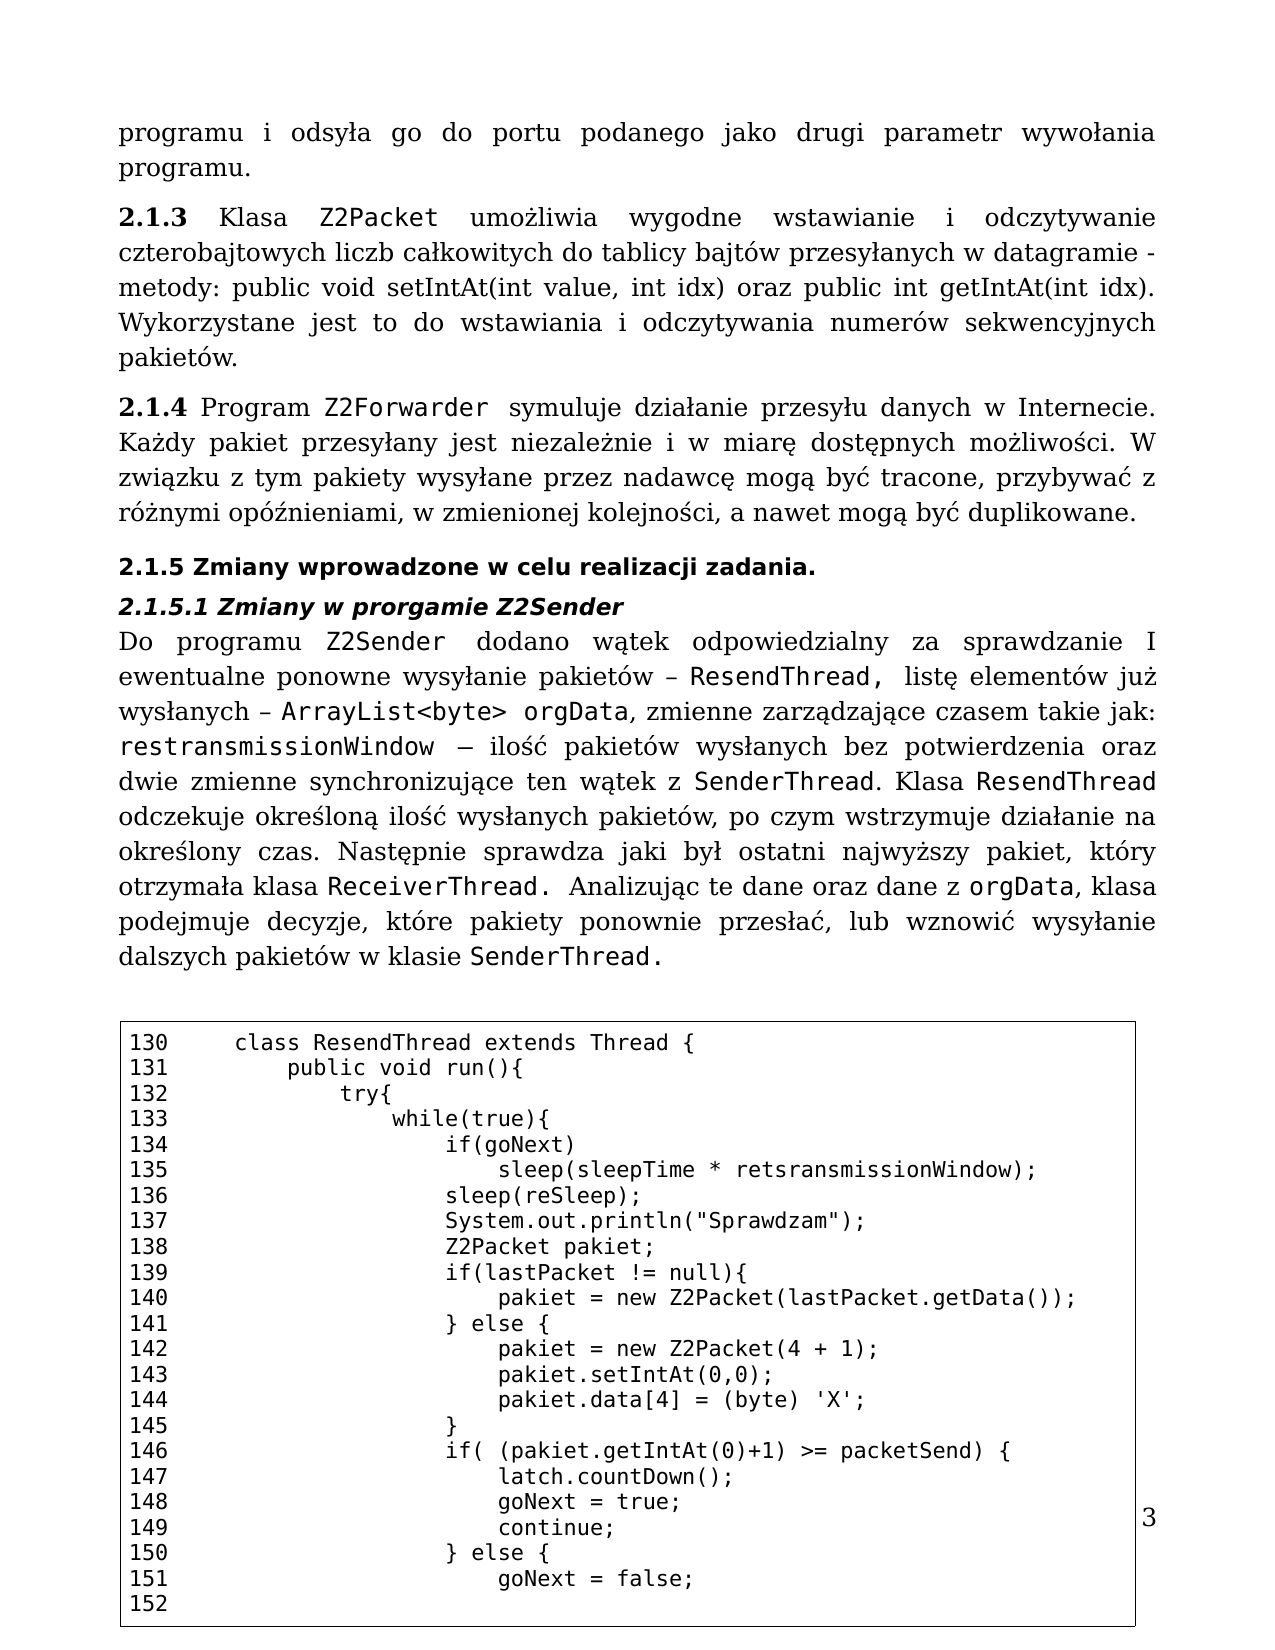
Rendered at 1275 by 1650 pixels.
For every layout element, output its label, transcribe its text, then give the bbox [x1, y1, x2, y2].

text 145 } [129, 1413, 1126, 1438]
text 134 if(goNext) [129, 1132, 1126, 1158]
text 148 goNext = true; [129, 1489, 1126, 1515]
text 151 goNext = false; [129, 1566, 1126, 1591]
text 132 try{ [129, 1081, 1126, 1107]
text 133 while(true){ [129, 1107, 1126, 1132]
text [121, 1022, 1135, 1626]
text 143 pakiet.setIntAt(0,0); [129, 1362, 1126, 1387]
text 137 System.out.println("Sprawdzam"); [129, 1209, 1126, 1234]
text 2.1.3 Klasa Z2Packet umożliwia wygodne wstawianie i odczytywanie czterobajtowych liczb całkowitych do tablicy bajtów przesyłanych w datagramie - metody: public void setIntAt(int value, int idx) oraz public int getIntAt(int idx). Wykorzystane jest to do wstawiania i odczytywania numerów sekwencyjnych pakietów. [118, 203, 1157, 372]
text programu i odsyła go do portu podanego jako drugi parametr wywołania programu. [118, 118, 1157, 182]
subtitle 2.1.5.1 Zmiany w prorgamie Z2Sender [118, 593, 1157, 620]
text 146 if( (pakiet.getIntAt(0)+1) >= packetSend) { [129, 1438, 1126, 1464]
text 131 public void run(){ [129, 1056, 1126, 1081]
text 147 latch.countDown(); [129, 1464, 1126, 1489]
text 144 pakiet.data[4] = (byte) 'X'; [129, 1387, 1126, 1413]
text 136 sleep(reSleep); [129, 1183, 1126, 1209]
text 141 } else { [129, 1311, 1126, 1336]
text 140 pakiet = new Z2Packet(lastPacket.getData()); [129, 1285, 1126, 1311]
text 135 sleep(sleepTime * retsransmissionWindow); [129, 1158, 1126, 1183]
text 152 [129, 1591, 1126, 1617]
text Do programu Z2Sender dodano wątek odpowiedzialny za sprawdzanie I ewentualne ponowne wysyłanie pakietów – ResendThread, listę elementów już wysłanych – ArrayList<byte> orgData, zmienne zarządzające czasem takie jak: restransmissionWindow – ilość pakietów wysłanych bez potwierdzenia oraz dwie zmienne synchronizujące ten wątek z SenderThread. Klasa ResendThread odczekuje określoną ilość wysłanych pakietów, po czym wstrzymuje działanie na określony czas. Następnie sprawdza jaki był ostatni najwyższy pakiet, który otrzymała klasa ReceiverThread. Analizując te dane oraz dane z orgData, klasa podejmuje decyzje, które pakiety ponownie przesłać, lub wznowić wysyłanie dalszych pakietów w klasie SenderThread. [118, 627, 1157, 971]
text 150 } else { [129, 1540, 1126, 1566]
subtitle 2.1.5 Zmiany wprowadzone w celu realizacji zadania. [118, 553, 1157, 581]
text 130 class ResendThread extends Thread { [129, 1030, 1126, 1056]
text 139 if(lastPacket != null){ [129, 1260, 1126, 1285]
text 2.1.4 Program Z2Forwarder symuluje działanie przesyłu danych w Internecie. Każdy pakiet przesyłany jest niezależnie i w miarę dostępnych możliwości. W związku z tym pakiety wysyłane przez nadawcę mogą być tracone, przybywać z różnymi opóźnieniami, w zmienionej kolejności, a nawet mogą być duplikowane. [118, 392, 1157, 527]
text 149 continue; [129, 1515, 1126, 1540]
text 142 pakiet = new Z2Packet(4 + 1); [129, 1336, 1126, 1362]
text 138 Z2Packet pakiet; [129, 1234, 1126, 1260]
